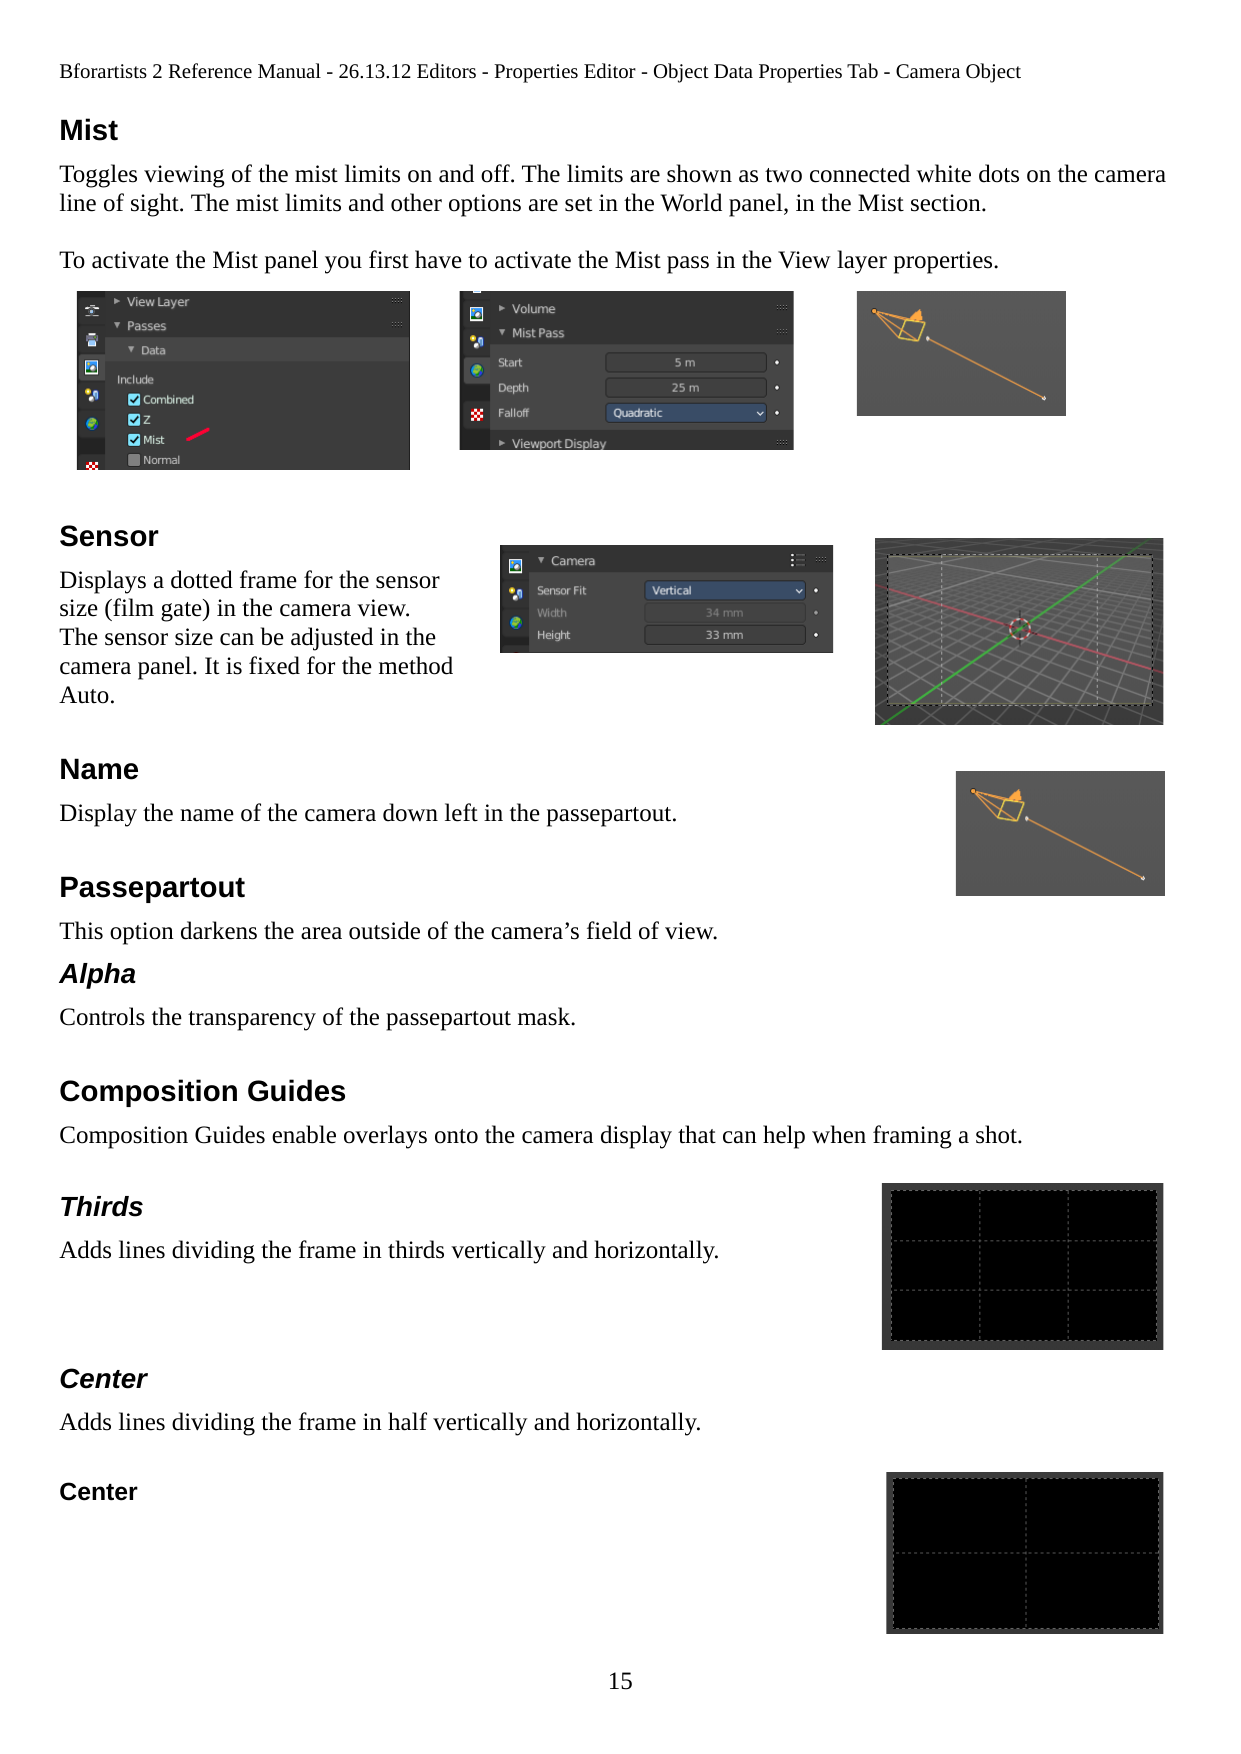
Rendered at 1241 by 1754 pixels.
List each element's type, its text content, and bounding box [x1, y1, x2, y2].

subtitle Composition Guides [59, 1074, 1181, 1108]
subtitle Sensor [59, 518, 1181, 552]
text To activate the Mist panel you first have to activate the Mist pass in the View layer properties. [59, 245, 1181, 274]
subtitle Alpha [59, 958, 1181, 989]
text This option darkens the area outside of the camera’s field of view. [59, 916, 1181, 945]
picture [886, 1472, 1164, 1634]
subtitle Name [59, 752, 1181, 786]
text The sensor size can be adjusted in the camera panel. It is fixed for the method Auto. [59, 622, 875, 708]
picture [875, 538, 1164, 725]
subtitle Mist [59, 113, 1181, 146]
subtitle Center [59, 1362, 1181, 1394]
picture [955, 771, 1165, 896]
subtitle Passepartout [59, 870, 1181, 904]
text Toggles viewing of the mist limits on and off. The limits are shown as two connected white dots on the camera line of sight. The mist limits and other options are set in the World panel, in the Mist section. [59, 159, 1181, 216]
subtitle [1164, 1190, 1181, 1222]
picture [500, 545, 834, 653]
text Display the name of the camera down left in the passepartout. [59, 798, 955, 827]
text Adds lines dividing the frame in half vertically and horizontally. [59, 1407, 1181, 1435]
subtitle Thirds [59, 1190, 881, 1222]
picture [881, 1183, 1164, 1350]
text Adds lines dividing the frame in thirds vertically and horizontally. [59, 1235, 881, 1263]
text [834, 565, 875, 622]
text Composition Guides enable overlays onto the camera display that can help when framing a shot. [59, 1120, 1181, 1149]
picture [856, 291, 1066, 416]
text Displays a dotted frame for the sensor size (film gate) in the camera view. [59, 565, 500, 622]
subtitle Center [59, 1477, 886, 1505]
text Controls the transparency of the passepartout mask. [59, 1002, 1181, 1031]
picture [459, 291, 794, 450]
picture [76, 291, 410, 470]
subtitle [1164, 1477, 1181, 1505]
